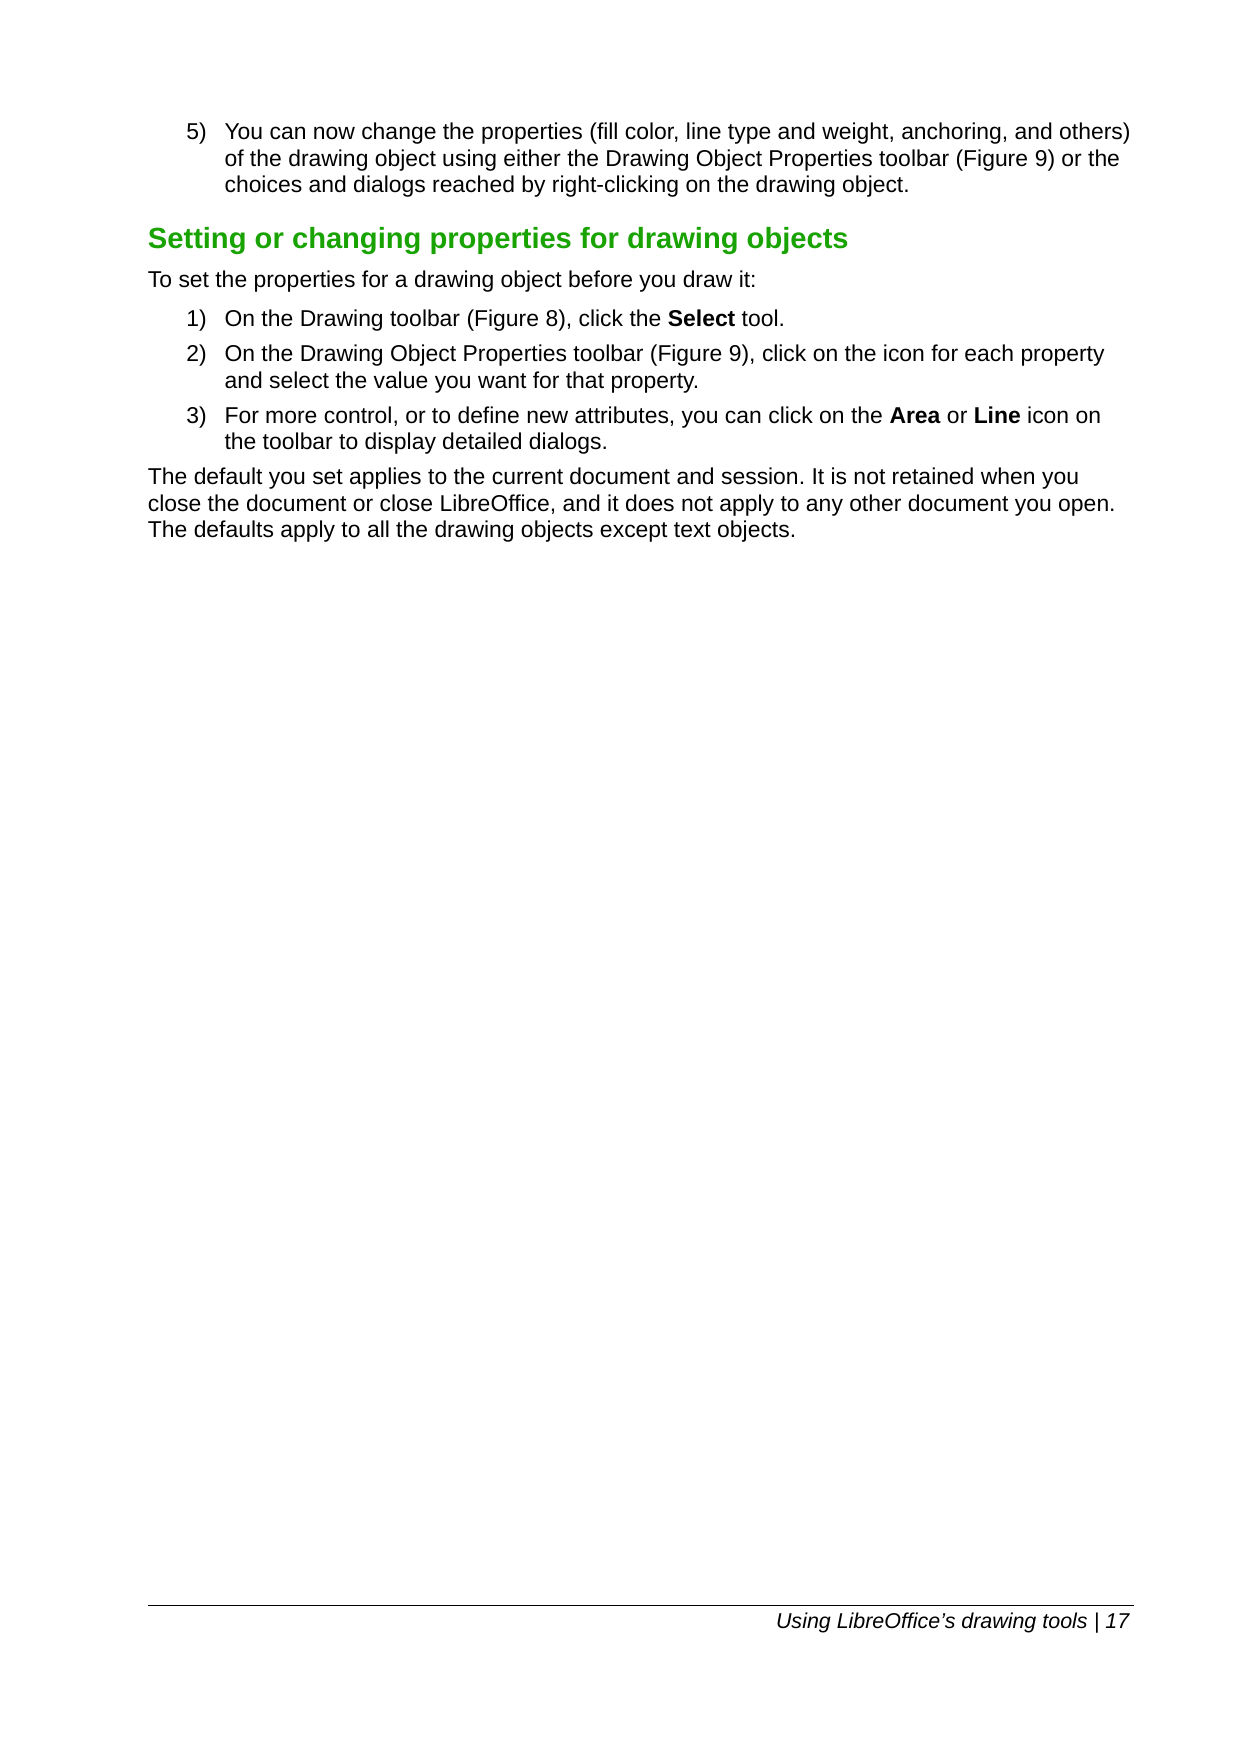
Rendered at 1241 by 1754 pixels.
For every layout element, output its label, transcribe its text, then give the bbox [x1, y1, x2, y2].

list On the Drawing Object Properties toolbar (Figure 9), click on the icon for each property and select the value you want for that property. [207, 340, 1134, 393]
text The default you set applies to the current document and session. It is not retained when you close the document or close LibreOffice, and it does not apply to any other document you open. The defaults apply to all the drawing objects except text objects. [148, 463, 1134, 542]
list To set the properties for a drawing object before you draw it: [148, 266, 1134, 292]
list On the Drawing toolbar (Figure 8), click the Select tool. [207, 305, 1134, 331]
list You can now change the properties (fill color, line type and weight, anchoring, and others) of the drawing object using either the Drawing Object Properties toolbar (Figure 9) or the choices and dialogs reached by right-clicking on the drawing object. [207, 118, 1134, 197]
list For more control, or to define new attributes, you can click on the Area or Line icon on the toolbar to display detailed dialogs. [207, 402, 1134, 454]
subtitle Setting or changing properties for drawing objects [148, 221, 1134, 254]
